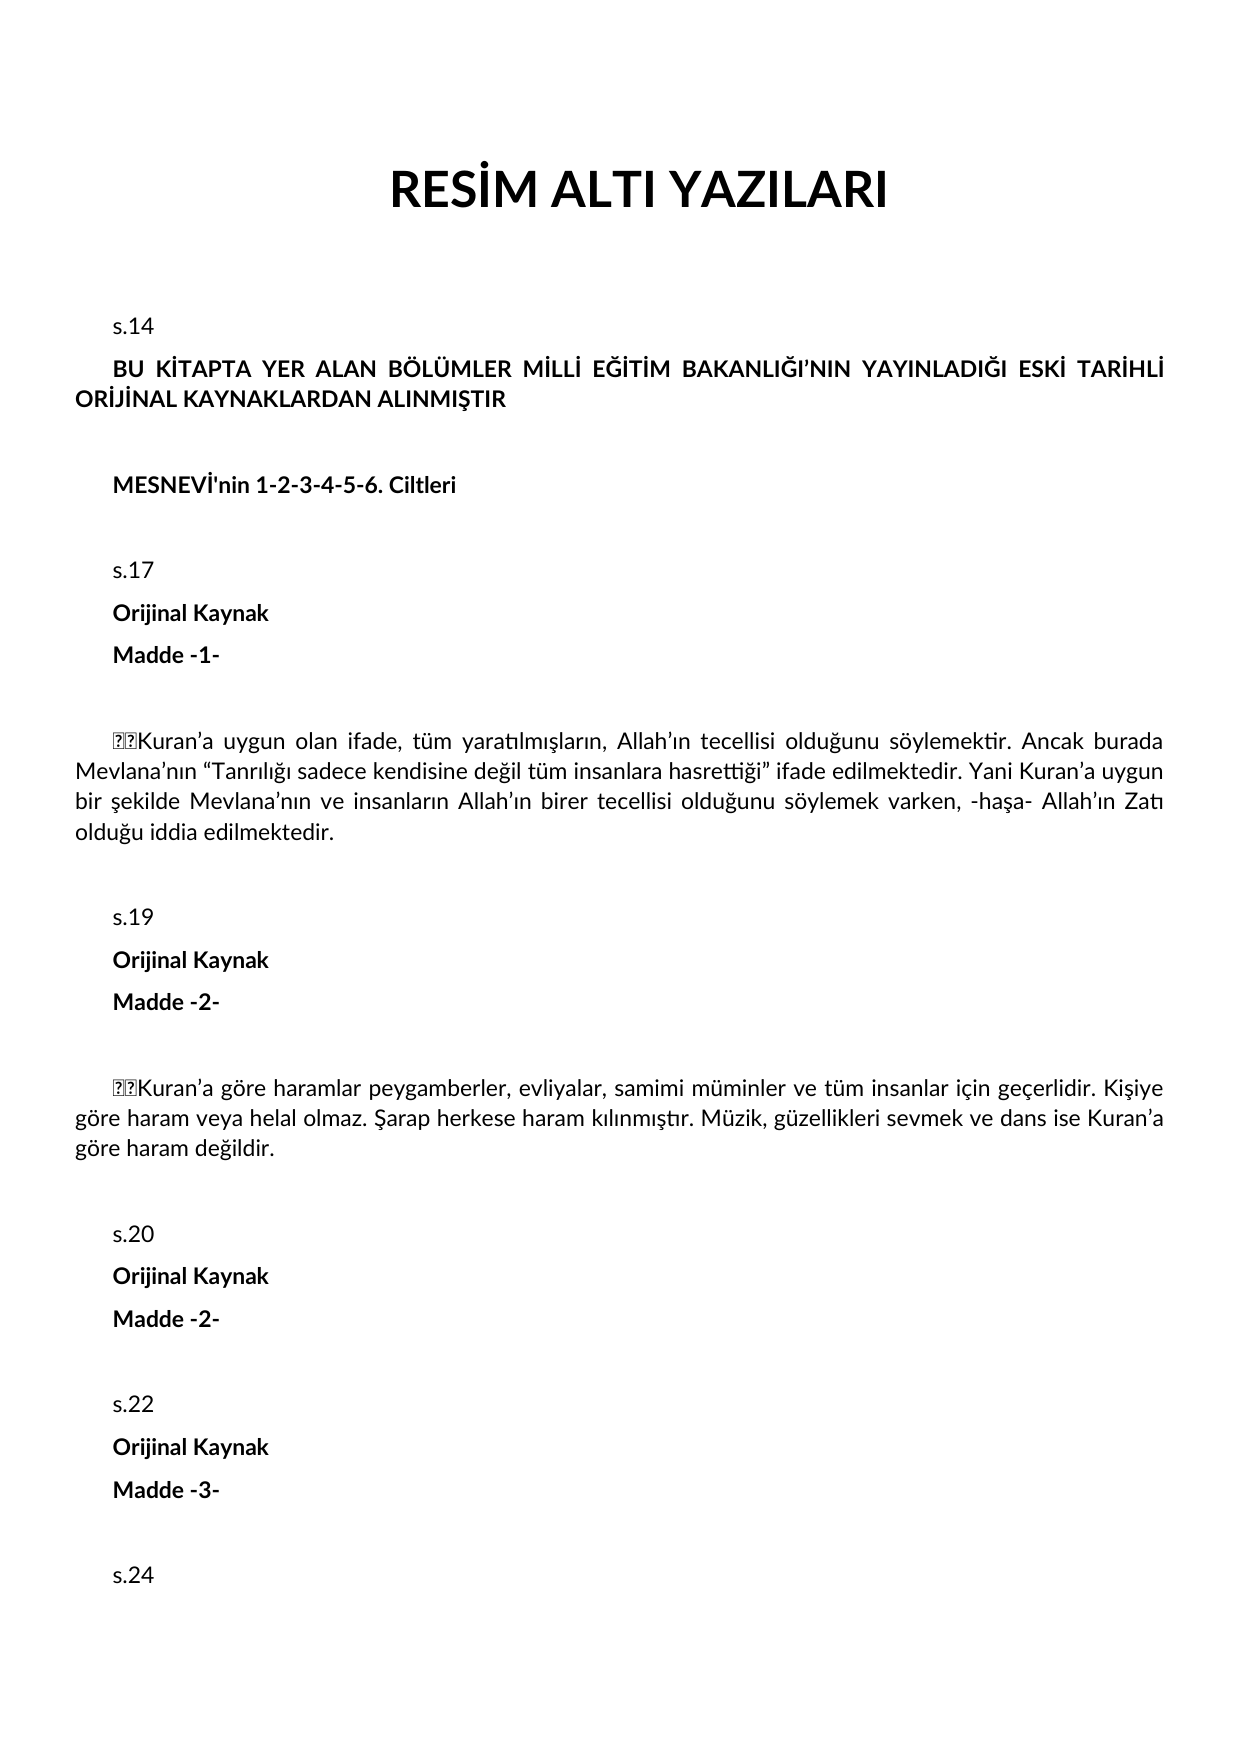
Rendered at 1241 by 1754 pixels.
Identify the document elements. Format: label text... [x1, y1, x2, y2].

text Kuran’a göre haramlar peygamberler, evliyalar, samimi müminler ve tüm insanlar için geçerlidir. Kişiye göre haram veya helal olmaz. Şarap herkese haram kılınmıştır. Müzik, güzellikleri sevmek ve dans ise Kuran’a göre haram değildir. [75, 1073, 1165, 1161]
text s.17 [75, 556, 1165, 583]
text s.22 [75, 1390, 1165, 1418]
text Orijinal Kaynak [75, 598, 1165, 626]
text Madde -2- [75, 988, 1165, 1016]
text s.24 [75, 1561, 1165, 1588]
text s.20 [75, 1219, 1165, 1247]
text Madde -2- [75, 1305, 1165, 1332]
text Orijinal Kaynak [75, 1262, 1165, 1289]
text MESNEVİ'nin 1-2-3-4-5-6. Ciltleri [75, 470, 1165, 498]
text Orijinal Kaynak [75, 1433, 1165, 1460]
text s.19 [75, 903, 1165, 930]
text Madde -3- [75, 1476, 1165, 1503]
text BU KİTAPTA YER ALAN BÖLÜMLER MİLLİ EĞİTİM BAKANLIĞI’NIN YAYINLADIĞI ESKİ TARİHLİ ORİJİNAL KAYNAKLARDAN ALINMIŞTIR [75, 355, 1165, 412]
subtitle RESİM ALTI YAZILARI [112, 158, 1165, 218]
text Orijinal Kaynak [75, 945, 1165, 973]
text Kuran’a uygun olan ifade, tüm yaratılmışların, Allah’ın tecellisi olduğunu söylemektir. Ancak burada Mevlana’nın “Tanrılığı sadece kendisine değil tüm insanlara hasrettiği” ifade edilmektedir. Yani Kuran’a uygun bir şekilde Mevlana’nın ve insanların Allah’ın birer tecellisi olduğunu söylemek varken, -haşa- Allah’ın Zatı olduğu iddia edilmektedir. [75, 727, 1165, 845]
text s.14 [75, 312, 1165, 339]
text Madde -1- [75, 641, 1165, 669]
